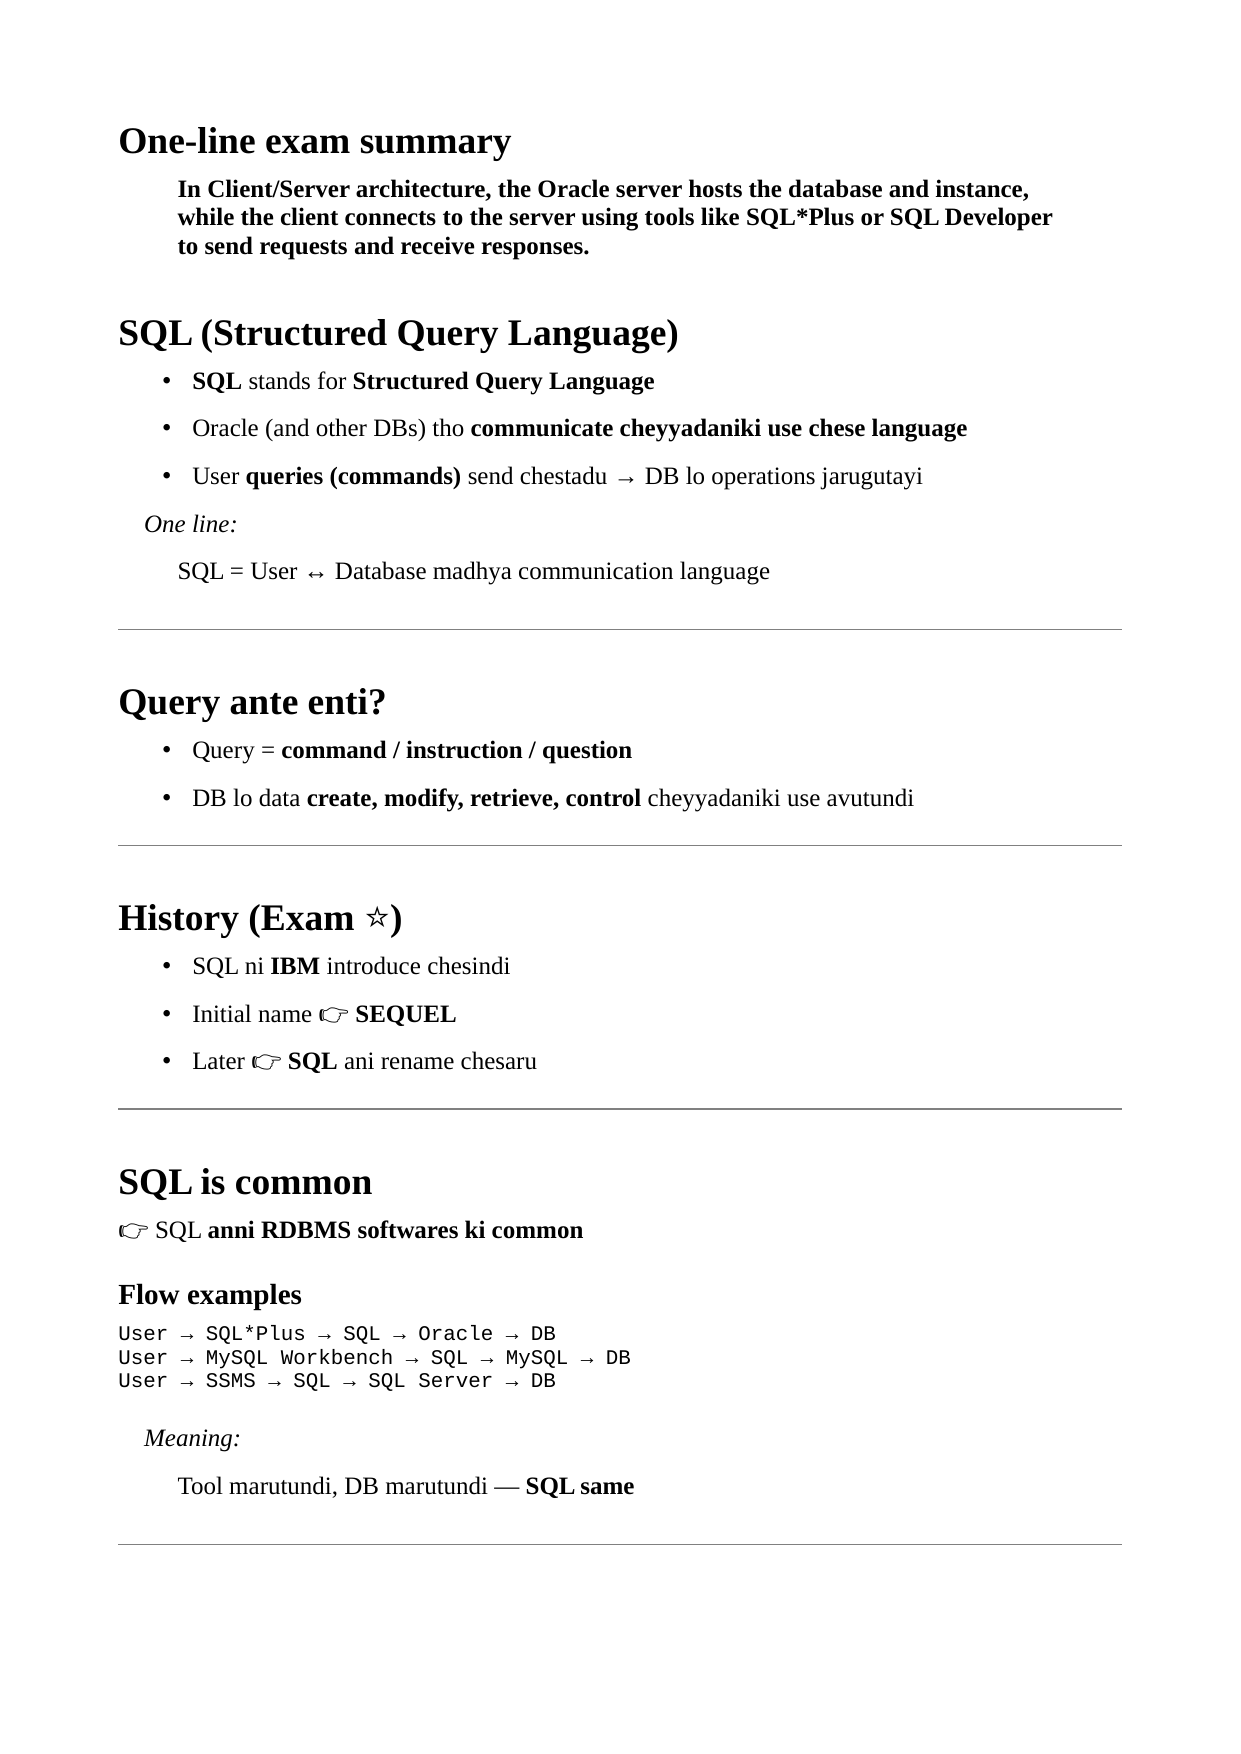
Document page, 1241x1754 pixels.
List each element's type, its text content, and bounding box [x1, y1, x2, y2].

subtitle SQL is common [118, 1159, 1122, 1202]
subtitle Flow examples [118, 1277, 1122, 1311]
list Query = command / instruction / question [162, 735, 1122, 764]
list Oracle (and other DBs) tho communicate cheyyadaniki use chese language [162, 413, 1122, 442]
text SQL = User ↔ Database madhya communication language [177, 556, 1063, 585]
subtitle One-line exam summary 📝 [118, 118, 1122, 161]
list Initial name 👉 SEQUEL [162, 999, 1122, 1028]
text 🧠 One line: [118, 509, 1122, 537]
subtitle History (Exam ⭐) [118, 896, 1122, 939]
text 🧠 Meaning: [118, 1423, 1122, 1452]
list Later 👉 SQL ani rename chesaru [162, 1046, 1122, 1075]
text 👉 SQL anni RDBMS softwares ki common [118, 1215, 1122, 1243]
text Tool marutundi, DB marutundi — SQL same [177, 1471, 1063, 1500]
subtitle Query ante enti? [118, 680, 1122, 723]
text User → SSMS → SQL → SQL Server → DB [118, 1370, 1122, 1394]
list DB lo data create, modify, retrieve, control cheyyadaniki use avutundi [162, 783, 1122, 812]
list User queries (commands) send chestadu → DB lo operations jarugutayi [162, 461, 1122, 490]
text User → MySQL Workbench → SQL → MySQL → DB [118, 1347, 1122, 1370]
list SQL ni IBM introduce chesindi [162, 951, 1122, 980]
subtitle SQL (Structured Query Language) [118, 310, 1122, 353]
list SQL stands for Structured Query Language [162, 366, 1122, 395]
text In Client/Server architecture, the Oracle server hosts the database and instance, while the client connects to the server using tools like SQL*Plus or SQL Developer to send requests and receive responses. [177, 174, 1063, 260]
text User → SQL*Plus → SQL → Oracle → DB [118, 1323, 1122, 1347]
